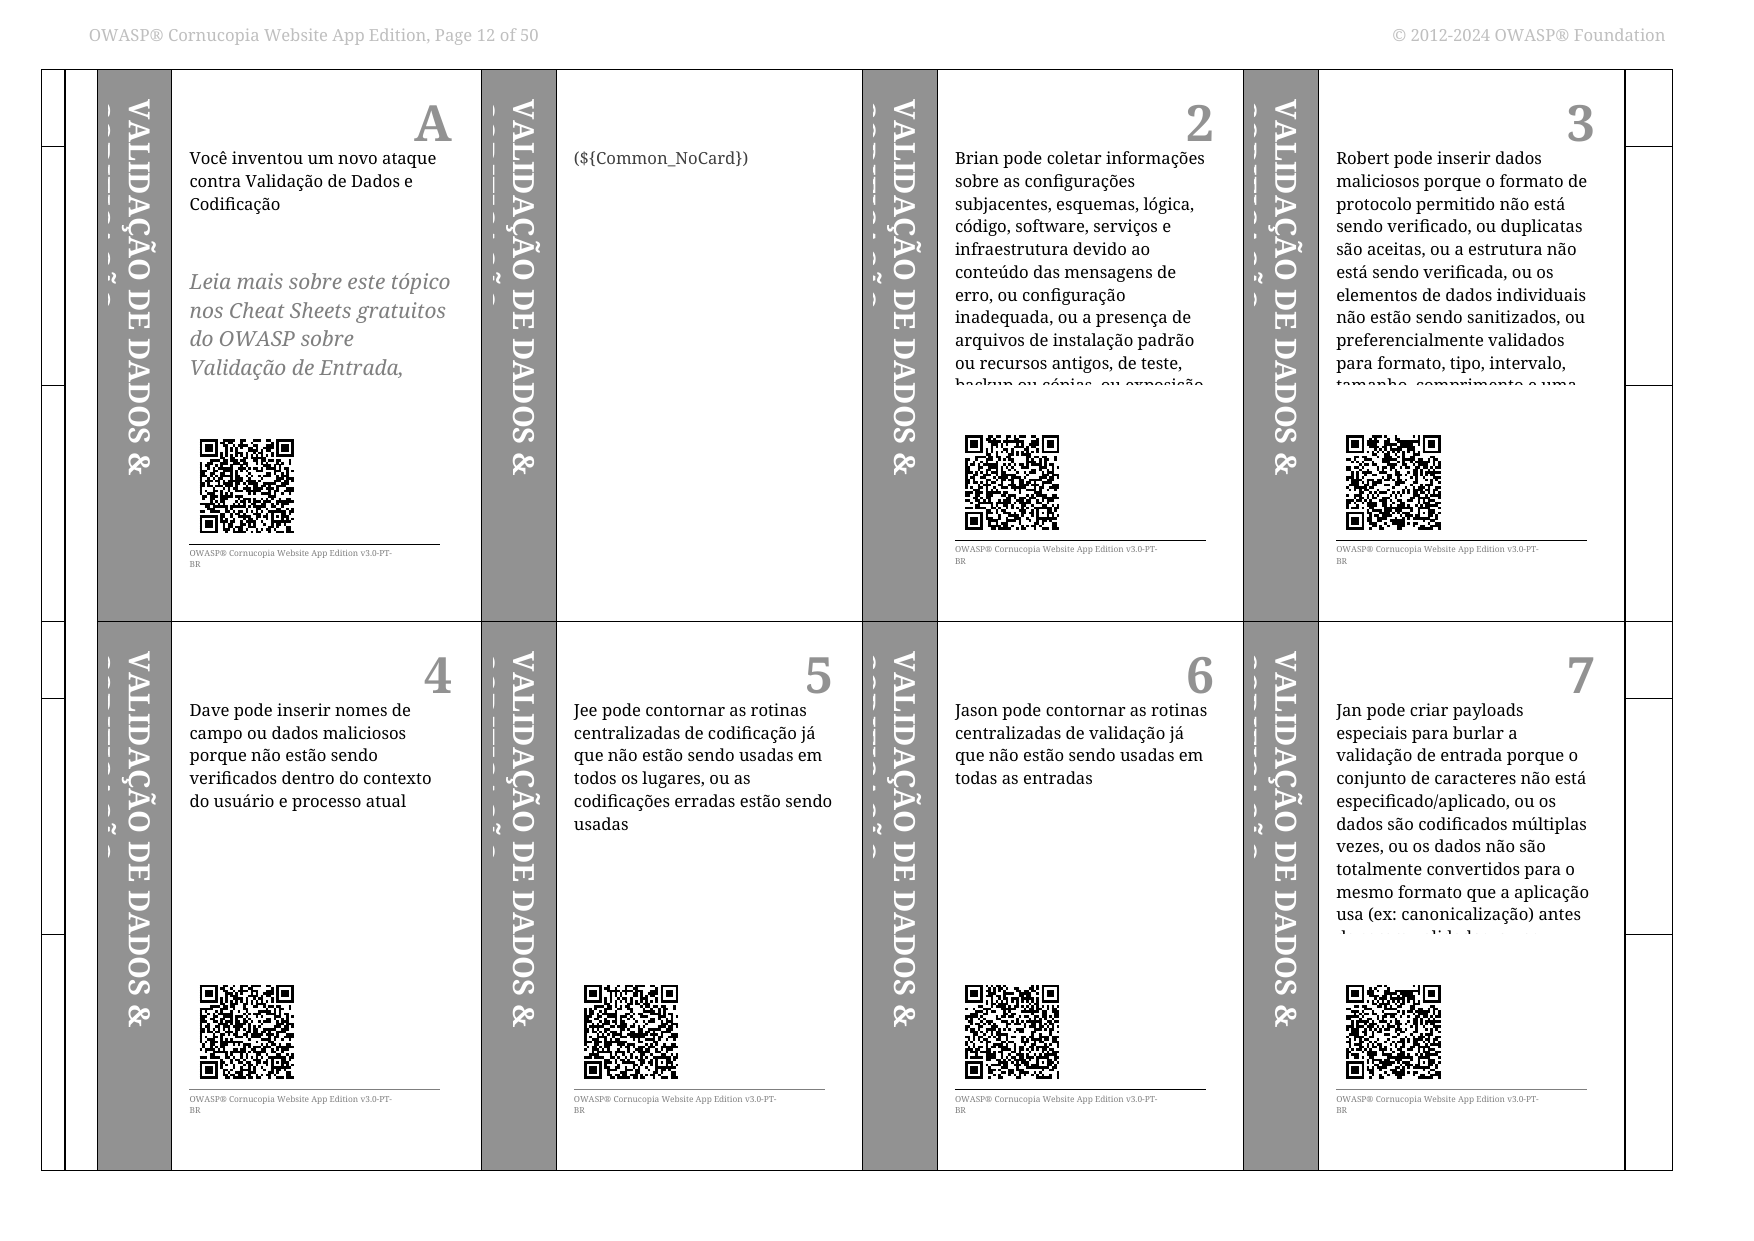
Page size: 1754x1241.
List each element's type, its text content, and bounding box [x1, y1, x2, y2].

table_cell 4 [172, 622, 481, 698]
table_cell [42, 699, 64, 934]
table_header VALIDAÇÃO DE DADOS & CODIFICAÇÃO [863, 70, 937, 621]
table_cell [1626, 622, 1672, 698]
table_cell [1626, 935, 1672, 1170]
table_cell Leia mais sobre este tópico nos Cheat Sheets gratuitos do OWASP sobre Validação de Entrada, Prevenção XSS, Prevenção XSS Baseado em DOM, Prevenção de Injeção SQL e Parametrização de Consultas [172, 266, 481, 384]
table_header [66, 70, 97, 1170]
table_cell [1319, 385, 1624, 621]
table_cell [172, 385, 481, 621]
table_cell 7 [1319, 622, 1624, 698]
table_cell [557, 934, 862, 1170]
table_cell [938, 385, 1243, 621]
table_cell [1319, 934, 1624, 1170]
table_cell [1626, 699, 1672, 934]
table_cell 6 [938, 622, 1243, 698]
table_header A [172, 70, 481, 146]
table_header VALIDAÇÃO DE DADOS & CODIFICAÇÃO [482, 70, 556, 621]
table_header [189, 935, 440, 1089]
table_cell VALIDAÇÃO DE DADOS & CODIFICAÇÃO [1244, 622, 1318, 1170]
table_cell OWASP® Cornucopia Website App Edition v3.0-PT-BR [1336, 1090, 1587, 1116]
table_cell Você inventou um novo ataque contra Validação de Dados e Codificação [172, 146, 481, 266]
table_header VALIDAÇÃO DE DADOS & CODIFICAÇÃO [1244, 70, 1318, 621]
table_header [955, 386, 1206, 540]
table_cell [1626, 147, 1672, 384]
table_cell 5 [557, 622, 862, 698]
table_cell VALIDAÇÃO DE DADOS & CODIFICAÇÃO [98, 622, 171, 1170]
table_cell VALIDAÇÃO DE DADOS & CODIFICAÇÃO [863, 622, 937, 1170]
table_header [574, 935, 825, 1089]
table_cell OWASP® Cornucopia Website App Edition v3.0-PT-BR [1336, 541, 1587, 567]
table_cell OWASP® Cornucopia Website App Edition v3.0-PT-BR [574, 1090, 825, 1116]
table_header [1626, 70, 1672, 146]
table_cell [42, 935, 64, 1170]
table_header [189, 414, 440, 543]
table_header [955, 935, 1206, 1089]
table_cell Jee pode contornar as rotinas centralizadas de codificação já que não estão sendo usadas em todos os lugares, ou as codificações erradas estão sendo usadas [557, 698, 862, 934]
table_cell Jason pode contornar as rotinas centralizadas de validação já que não estão sendo usadas em todas as entradas [938, 698, 1243, 934]
table_cell OWASP® Cornucopia Website App Edition v3.0-PT-BR [189, 545, 440, 570]
table_header 2 [938, 70, 1243, 146]
table_header 3 [1319, 70, 1624, 146]
table_cell [42, 622, 64, 698]
table_cell [938, 934, 1243, 1170]
table_cell VALIDAÇÃO DE DADOS & CODIFICAÇÃO [482, 622, 556, 1170]
table_cell [42, 386, 64, 621]
table_cell [557, 385, 862, 621]
table_header [1336, 386, 1587, 540]
table_cell Brian pode coletar informações sobre as configurações subjacentes, esquemas, lógica, código, software, serviços e infraestrutura devido ao conteúdo das mensagens de erro, ou configuração inadequada, ou a presença de arquivos de instalação padrão ou recursos antigos, de teste, backup ou cópias, ou exposição de código-fonte [938, 146, 1243, 384]
table_cell Dave pode inserir nomes de campo ou dados maliciosos porque não estão sendo verificados dentro do contexto do usuário e processo atual [172, 698, 481, 934]
table_header [557, 70, 862, 146]
table_header [1336, 935, 1587, 1089]
table_header [42, 70, 64, 146]
table_cell (${Common_NoCard}) [557, 146, 862, 384]
table_cell [1626, 386, 1672, 621]
table_cell OWASP® Cornucopia Website App Edition v3.0-PT-BR [955, 1090, 1206, 1116]
table_cell [172, 934, 481, 1170]
table_cell OWASP® Cornucopia Website App Edition v3.0-PT-BR [955, 541, 1206, 567]
table_cell Robert pode inserir dados maliciosos porque o formato de protocolo permitido não está sendo verificado, ou duplicatas são aceitas, ou a estrutura não está sendo verificada, ou os elementos de dados individuais não estão sendo sanitizados, ou preferencialmente validados para formato, tipo, intervalo, tamanho, comprimento e uma whitelist de caracteres ou formatos permitidos [1319, 146, 1624, 384]
table_cell [42, 147, 64, 384]
table_cell OWASP® Cornucopia Website App Edition v3.0-PT-BR [189, 1090, 440, 1116]
table_cell Jan pode criar payloads especiais para burlar a validação de entrada porque o conjunto de caracteres não está especificado/aplicado, ou os dados são codificados múltiplas vezes, ou os dados não são totalmente convertidos para o mesmo formato que a aplicação usa (ex: canonicalização) antes de serem validados, ou as variáveis não são fortemente tipadas [1319, 698, 1624, 934]
table_header VALIDAÇÃO DE DADOS & CODIFICAÇÃO [98, 70, 171, 621]
